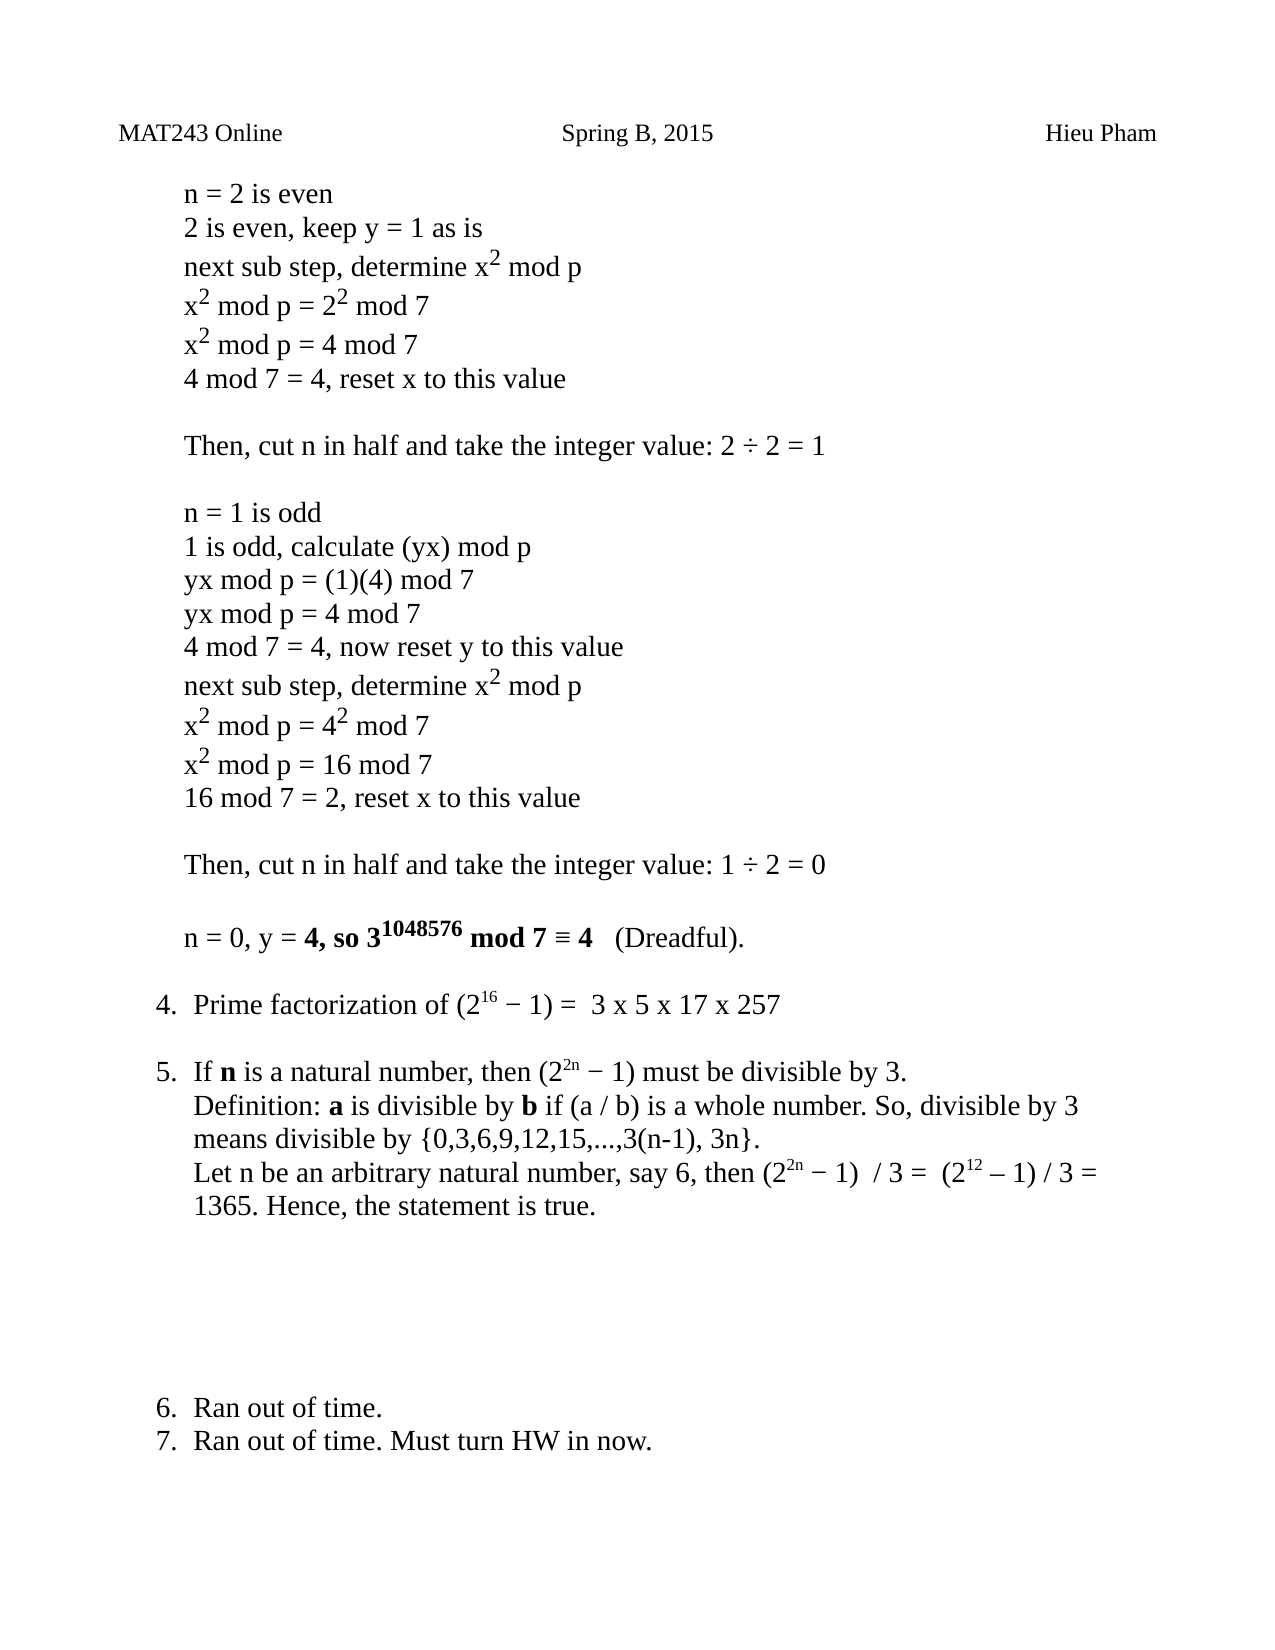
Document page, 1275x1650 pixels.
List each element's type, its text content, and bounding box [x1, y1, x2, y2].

list Prime factorization of (216 − 1) = 3 x 5 x 17 x 257 [156, 987, 1157, 1021]
list Ran out of time. Must turn HW in now. [156, 1423, 1157, 1457]
list n = 1 is odd 1 is odd, calculate (yx) mod p yx mod p = (1)(4) mod 7 yx mod p = 4 mod 7 4 mod 7 = 4, now reset y to this value next sub step, determine x2 mod p x2 mod p = 42 mod 7 x2 mod p = 16 mod 7 16 mod 7 = 2, reset x to this value Then, cut n in half and take the integer value: 1 ÷ 2 = 0 n = 0, y = 4, so 31048576 mod 7 ≡ 4 (Dreadful). [146, 495, 1157, 954]
list If n is a natural number, then (22n − 1) must be divisible by 3. [156, 1054, 1157, 1088]
list Ran out of time. [156, 1390, 1157, 1423]
list Definition: a is divisible by b if (a / b) is a whole number. So, divisible by 3 means divisible by {0,3,6,9,12,15,...,3(n-1), 3n}. Let n be an arbitrary natural number, say 6, then (22n − 1) / 3 = (212 – 1) / 3 = 1365. Hence, the statement is true. [156, 1088, 1157, 1222]
list n = 2 is even 2 is even, keep y = 1 as is next sub step, determine x2 mod p x2 mod p = 22 mod 7 x2 mod p = 4 mod 7 4 mod 7 = 4, reset x to this value Then, cut n in half and take the integer value: 2 ÷ 2 = 1 [146, 176, 1157, 462]
